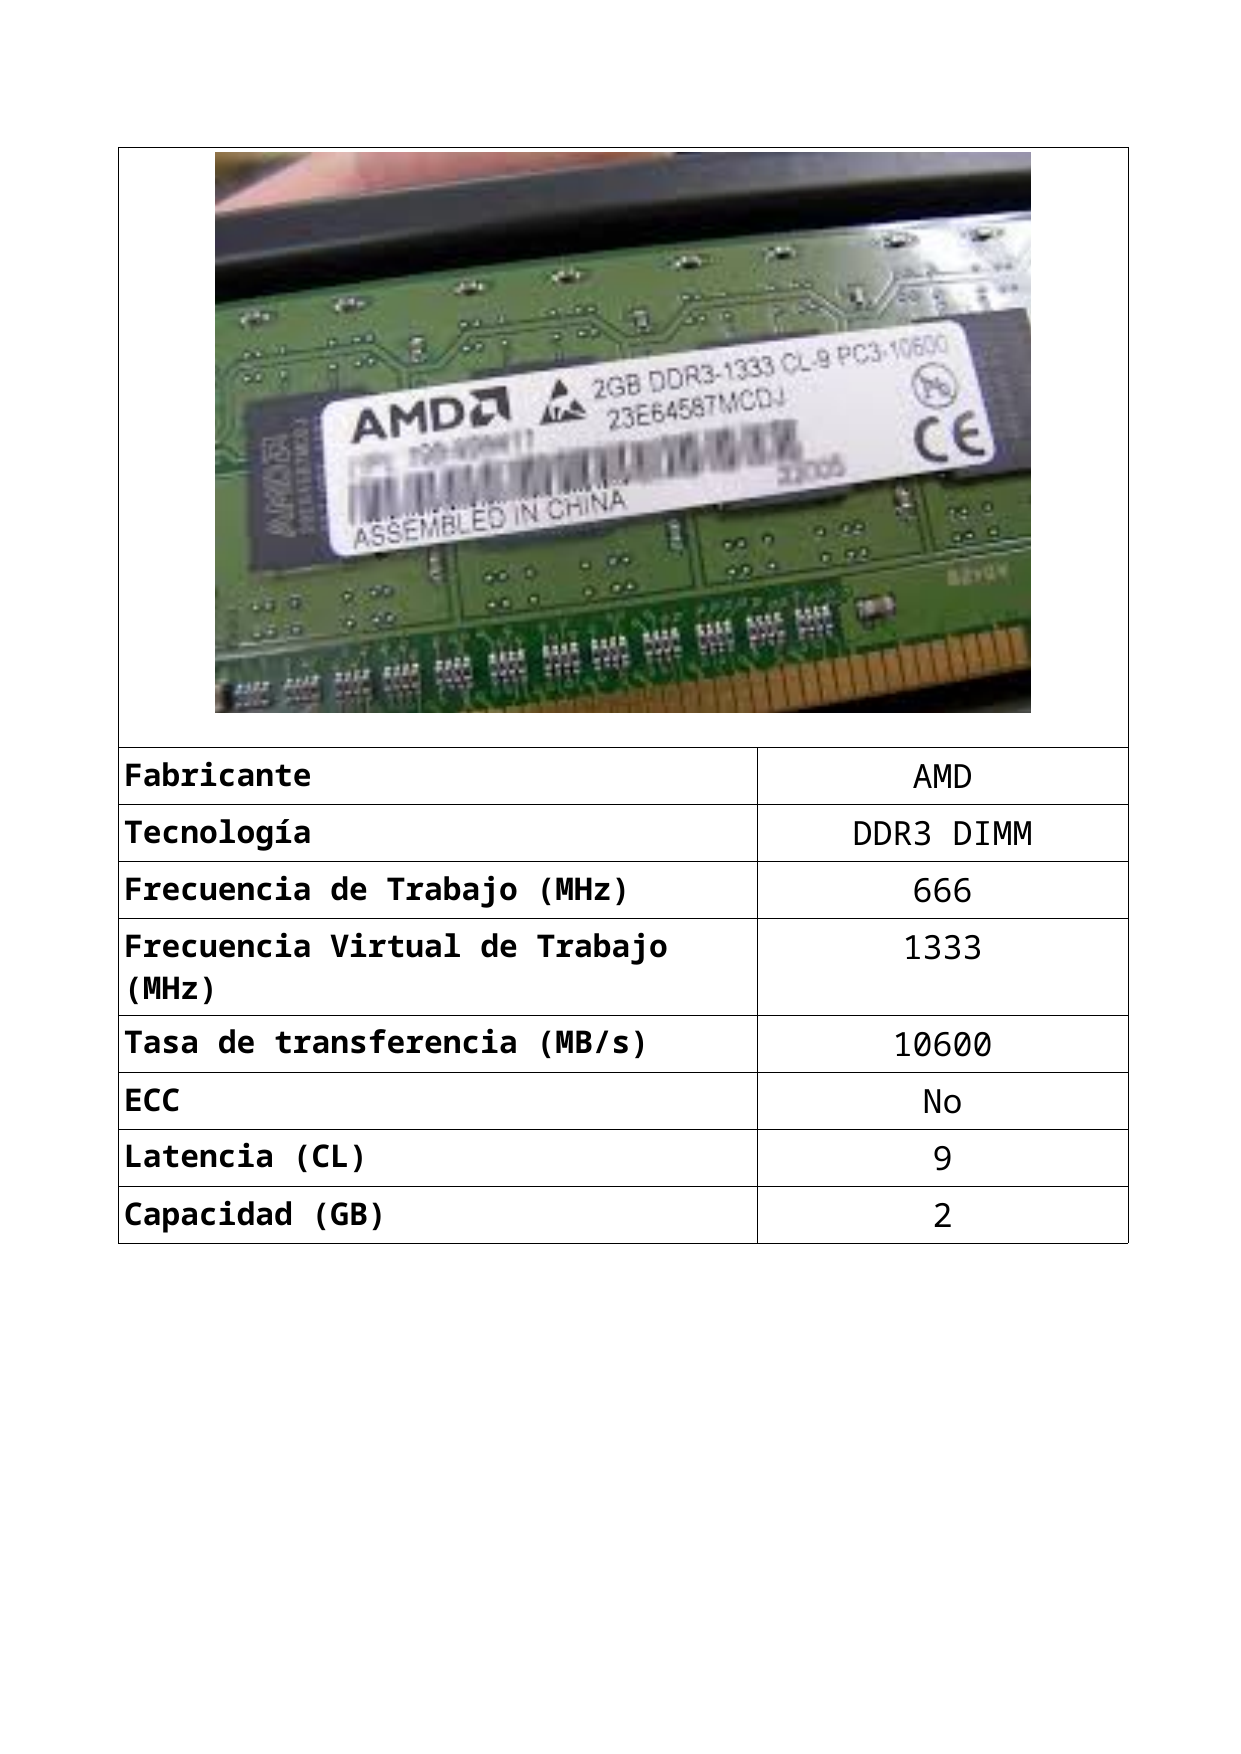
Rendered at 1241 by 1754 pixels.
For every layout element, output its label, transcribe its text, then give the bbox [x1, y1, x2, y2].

table_cell DDR3 DIMM [758, 805, 1128, 861]
table_cell 666 [758, 862, 1128, 918]
table_cell Tasa de transferencia (MB/s) [119, 1016, 757, 1072]
table_cell Capacidad (GB) [119, 1187, 757, 1243]
table_cell 2 [758, 1187, 1128, 1243]
table_header [119, 148, 1128, 747]
table_cell ECC [119, 1073, 757, 1129]
table_cell Latencia (CL) [119, 1130, 757, 1186]
table_cell Frecuencia Virtual de Trabajo (MHz) [119, 919, 757, 1015]
table_cell AMD [758, 748, 1128, 804]
table_cell No [758, 1073, 1128, 1129]
table_cell Tecnología [119, 805, 757, 861]
table_cell 1333 [758, 919, 1128, 1015]
table_cell Frecuencia de Trabajo (MHz) [119, 862, 757, 918]
table_cell 10600 [758, 1016, 1128, 1072]
table_cell Fabricante [119, 748, 757, 804]
table_cell 9 [758, 1130, 1128, 1186]
